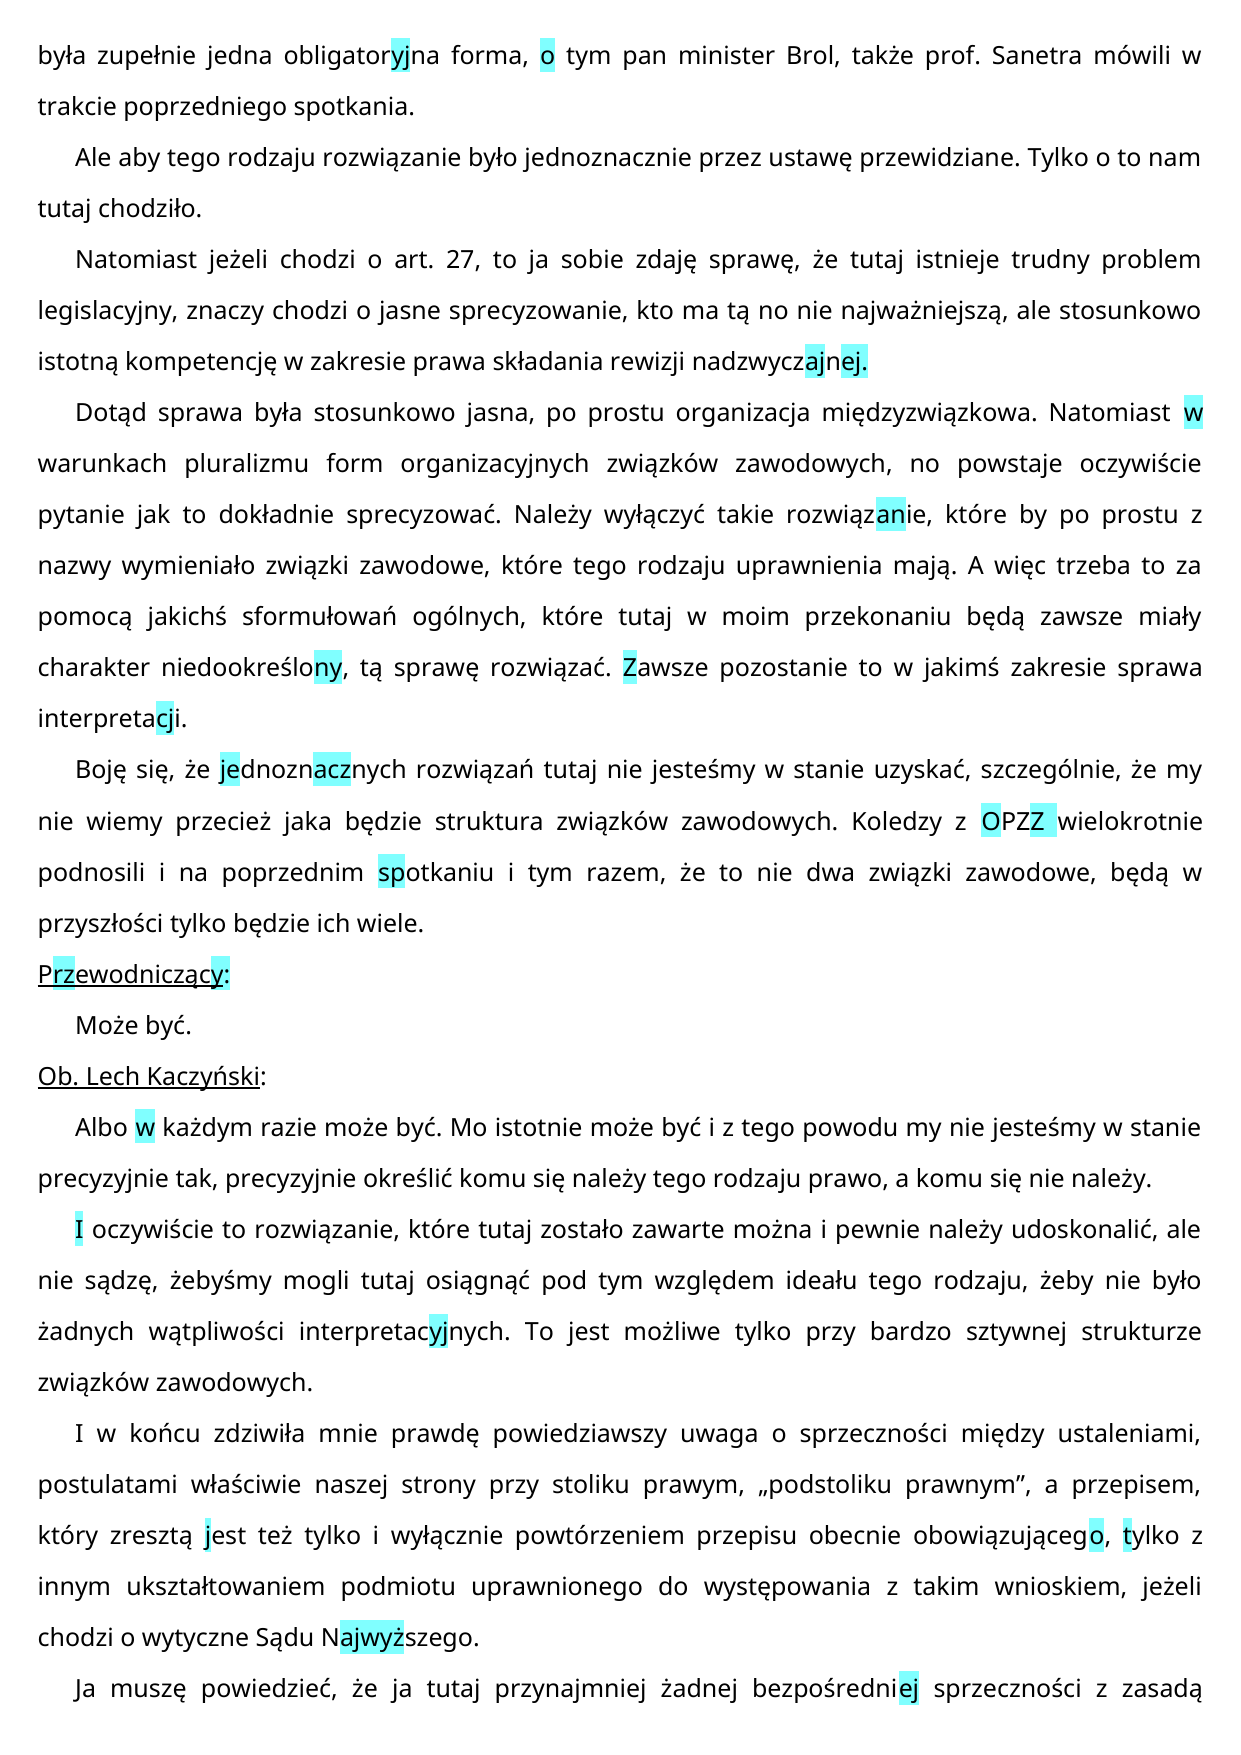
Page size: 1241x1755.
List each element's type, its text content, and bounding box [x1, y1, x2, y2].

text Przewodniczący: [37, 956, 1203, 990]
text I w końcu zdziwiła mnie prawdę powiedziawszy uwaga o sprzeczności między ustaleniami, postulatami właściwie naszej strony przy stoliku prawym, „podstoliku prawnym”, a przepisem, który zresztą jest też tylko i wyłącznie powtórzeniem przepisu obecnie obowiązującego, tylko z innym ukształtowaniem podmiotu uprawnionego do występowania z takim wnioskiem, jeżeli chodzi o wytyczne Sądu Najwyższego. [37, 1416, 1203, 1654]
text Boję się, że jednoznacznych rozwiązań tutaj nie jesteśmy w stanie uzyskać, szczególnie, że my nie wiemy przecież jaka będzie struktura związków zawodowych. Koledzy z OPZZ wielokrotnie podnosili i na poprzednim spotkaniu i tym razem, że to nie dwa związki zawodowe, będą w przyszłości tylko będzie ich wiele. [37, 752, 1203, 939]
text Dotąd sprawa była stosunkowo jasna, po prostu organizacja międzyzwiązkowa. Natomiast w warunkach pluralizmu form organizacyjnych związków zawodowych, no powstaje oczywiście pytanie jak to dokładnie sprecyzować. Należy wyłączyć takie rozwiązanie, które by po prostu z nazwy wymieniało związki zawodowe, które tego rodzaju uprawnienia mają. A więc trzeba to za pomocą jakichś sformułowań ogólnych, które tutaj w moim przekonaniu będą zawsze miały charakter niedookreślony, tą sprawę rozwiązać. Zawsze pozostanie to w jakimś zakresie sprawa interpretacji. [37, 395, 1203, 735]
text Ja muszę powiedzieć, że ja tutaj przynajmniej żadnej bezpośredniej sprzeczności z zasadą [37, 1671, 1203, 1705]
text I oczywiście to rozwiązanie, które tutaj zostało zawarte można i pewnie należy udoskonalić, ale nie sądzę, żebyśmy mogli tutaj osiągnąć pod tym względem ideału tego rodzaju, żeby nie było żadnych wątpliwości interpretacyjnych. To jest możliwe tylko przy bardzo sztywnej strukturze związków zawodowych. [37, 1211, 1203, 1399]
text Może być. [37, 1007, 1203, 1041]
text Ale aby tego rodzaju rozwiązanie było jednoznacznie przez ustawę przewidziane. Tylko o to nam tutaj chodziło. [37, 139, 1203, 225]
text Albo w każdym razie może być. Mo istotnie może być i z tego powodu my nie jesteśmy w stanie precyzyjnie tak, precyzyjnie określić komu się należy tego rodzaju prawo, a komu się nie należy. [37, 1109, 1203, 1194]
text Ob. Lech Kaczyński: [37, 1058, 1203, 1092]
text Natomiast jeżeli chodzi o art. 27, to ja sobie zdaję sprawę, że tutaj istnieje trudny problem legislacyjny, znaczy chodzi o jasne sprecyzowanie, kto ma tą no nie najważniejszą, ale stosunkowo istotną kompetencję w zakresie prawa składania rewizji nadzwyczajnej. [37, 242, 1203, 378]
text była zupełnie jedna obligatoryjna forma, o tym pan minister Brol, także prof. Sanetra mówili w trakcie poprzedniego spotkania. [37, 37, 1203, 123]
